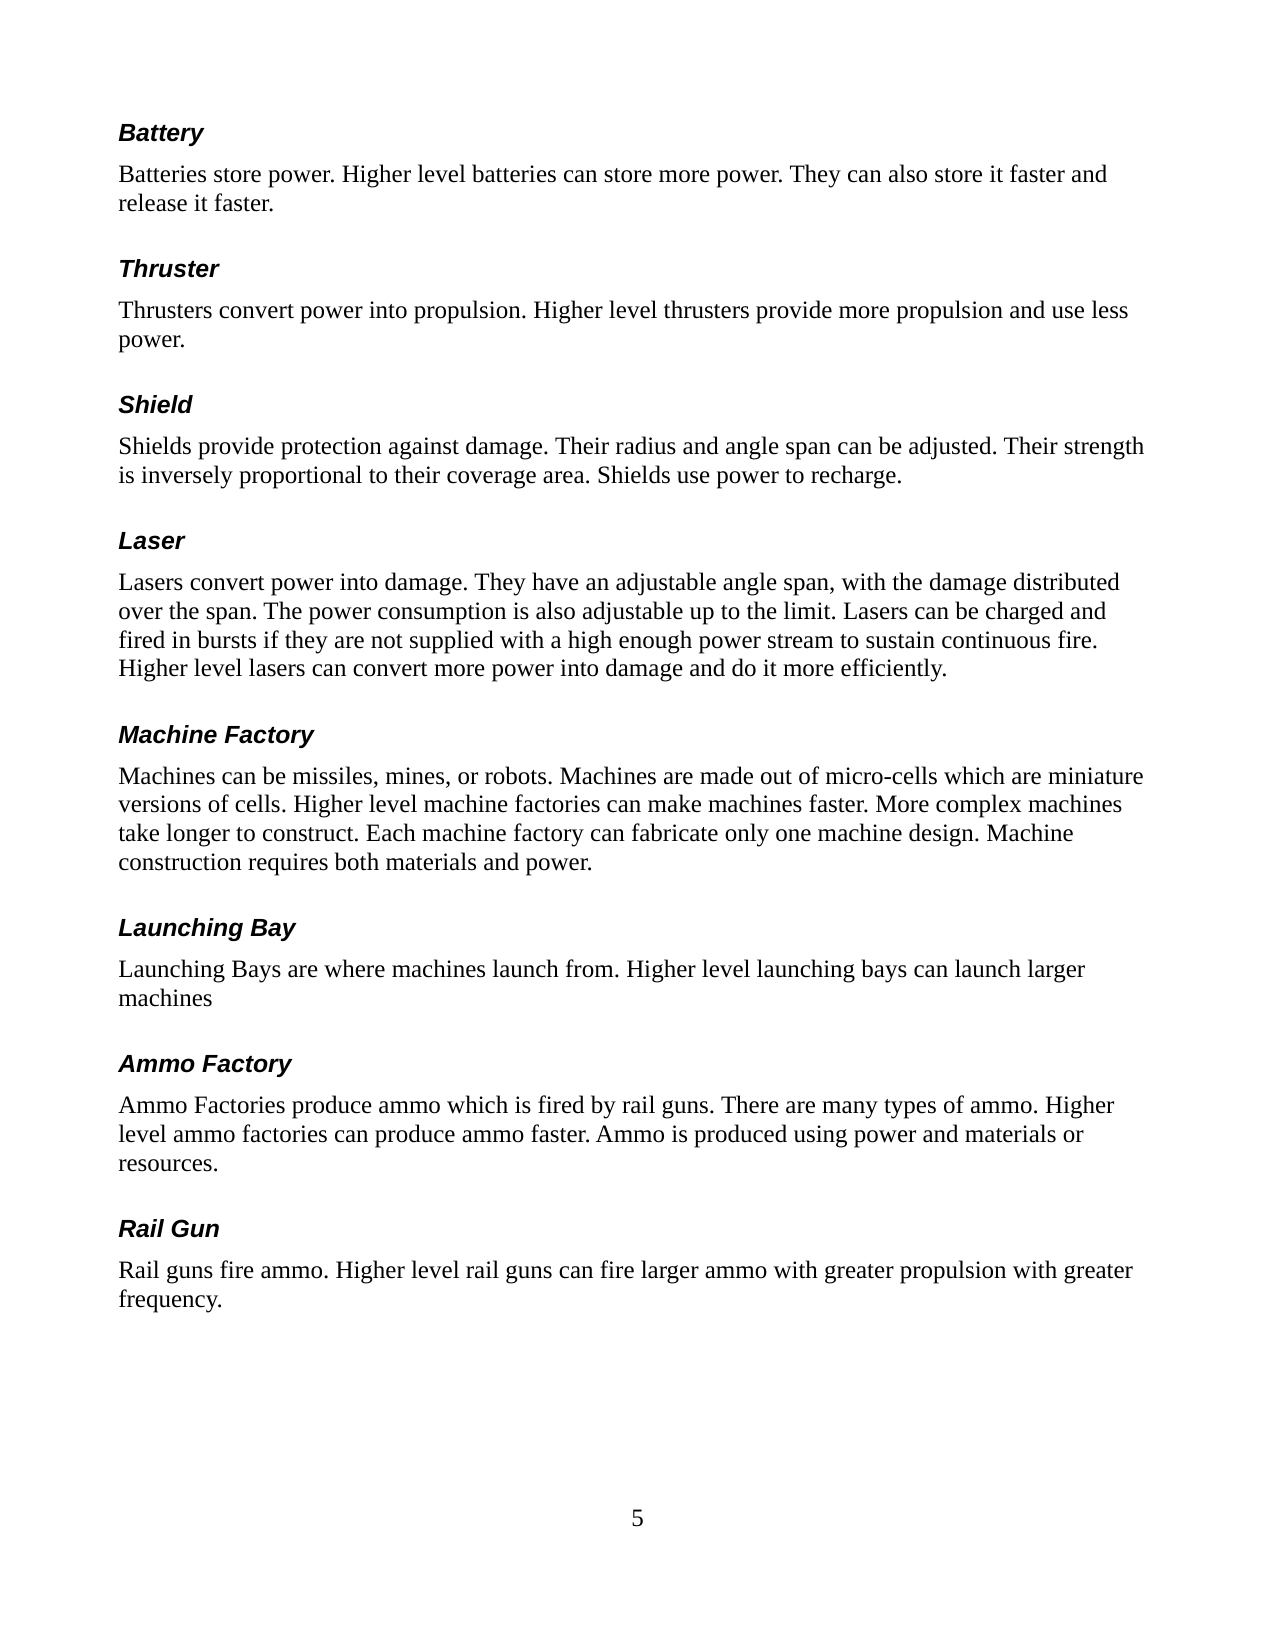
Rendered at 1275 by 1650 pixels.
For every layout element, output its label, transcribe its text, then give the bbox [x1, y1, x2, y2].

text Lasers convert power into damage. They have an adjustable angle span, with the damage distributed over the span. The power consumption is also adjustable up to the limit. Lasers can be charged and fired in bursts if they are not supplied with a high enough power stream to sustain continuous fire. Higher level lasers can convert more power into damage and do it more efficiently. [118, 567, 1157, 682]
subtitle Ammo Factory [118, 1049, 1157, 1078]
subtitle Rail Gun [118, 1214, 1157, 1243]
subtitle Laser [118, 526, 1157, 555]
subtitle Thruster [118, 254, 1157, 283]
text Machines can be missiles, mines, or robots. Machines are made out of micro-cells which are miniature versions of cells. Higher level machine factories can make machines faster. More complex machines take longer to construct. Each machine factory can fabricate only one machine design. Machine construction requires both materials and power. [118, 761, 1157, 876]
text Ammo Factories produce ammo which is fired by rail guns. There are many types of ammo. Higher level ammo factories can produce ammo faster. Ammo is produced using power and materials or resources. [118, 1090, 1157, 1177]
text Shields provide protection against damage. Their radius and angle span can be adjusted. Their strength is inversely proportional to their coverage area. Shields use power to recharge. [118, 431, 1157, 489]
subtitle Battery [118, 118, 1157, 147]
subtitle Launching Bay [118, 913, 1157, 942]
text Rail guns fire ammo. Higher level rail guns can fire larger ammo with greater propulsion with greater frequency. [118, 1255, 1157, 1313]
text Batteries store power. Higher level batteries can store more power. They can also store it faster and release it faster. [118, 159, 1157, 217]
text Launching Bays are where machines launch from. Higher level launching bays can launch larger machines [118, 954, 1157, 1012]
subtitle Shield [118, 390, 1157, 419]
subtitle Machine Factory [118, 720, 1157, 748]
text Thrusters convert power into propulsion. Higher level thrusters provide more propulsion and use less power. [118, 295, 1157, 353]
